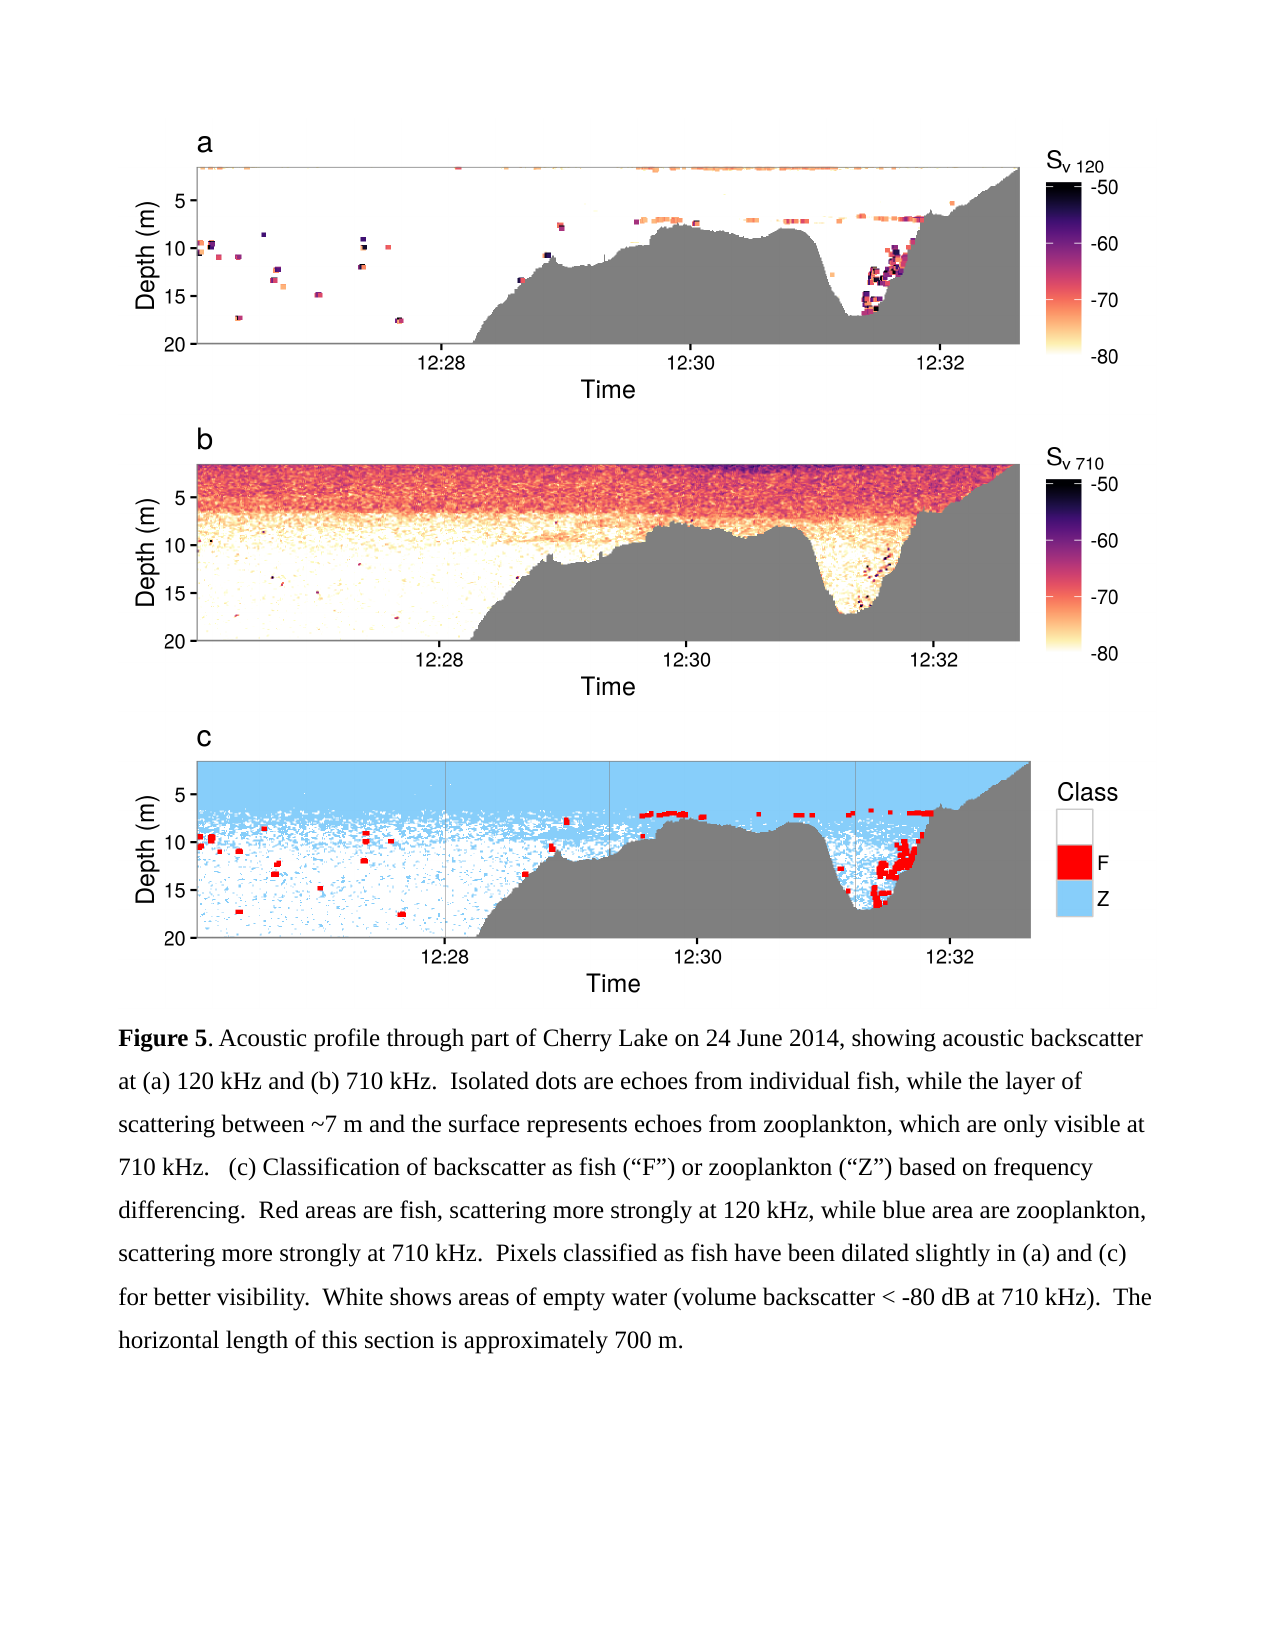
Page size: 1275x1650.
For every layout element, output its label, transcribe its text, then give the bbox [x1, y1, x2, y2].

text Figure 5. Acoustic profile through part of Cherry Lake on 24 June 2014, showing acoustic backscatter at (a) 120 kHz and (b) 710 kHz. Isolated dots are echoes from individual fish, while the layer of scattering between ~7 m and the surface represents echoes from zooplankton, which are only visible at 710 kHz. (c) Classification of backscatter as fish (“F”) or zooplankton (“Z”) based on frequency differencing. Red areas are fish, scattering more strongly at 120 kHz, while blue area are zooplankton, scattering more strongly at 710 kHz. Pixels classified as fish have been dilated slightly in (a) and (c) for better visibility. White shows areas of empty water (volume backscatter < -80 dB at 710 kHz). The horizontal length of this section is approximately 700 m. [118, 1023, 1157, 1353]
picture [118, 118, 1157, 1009]
